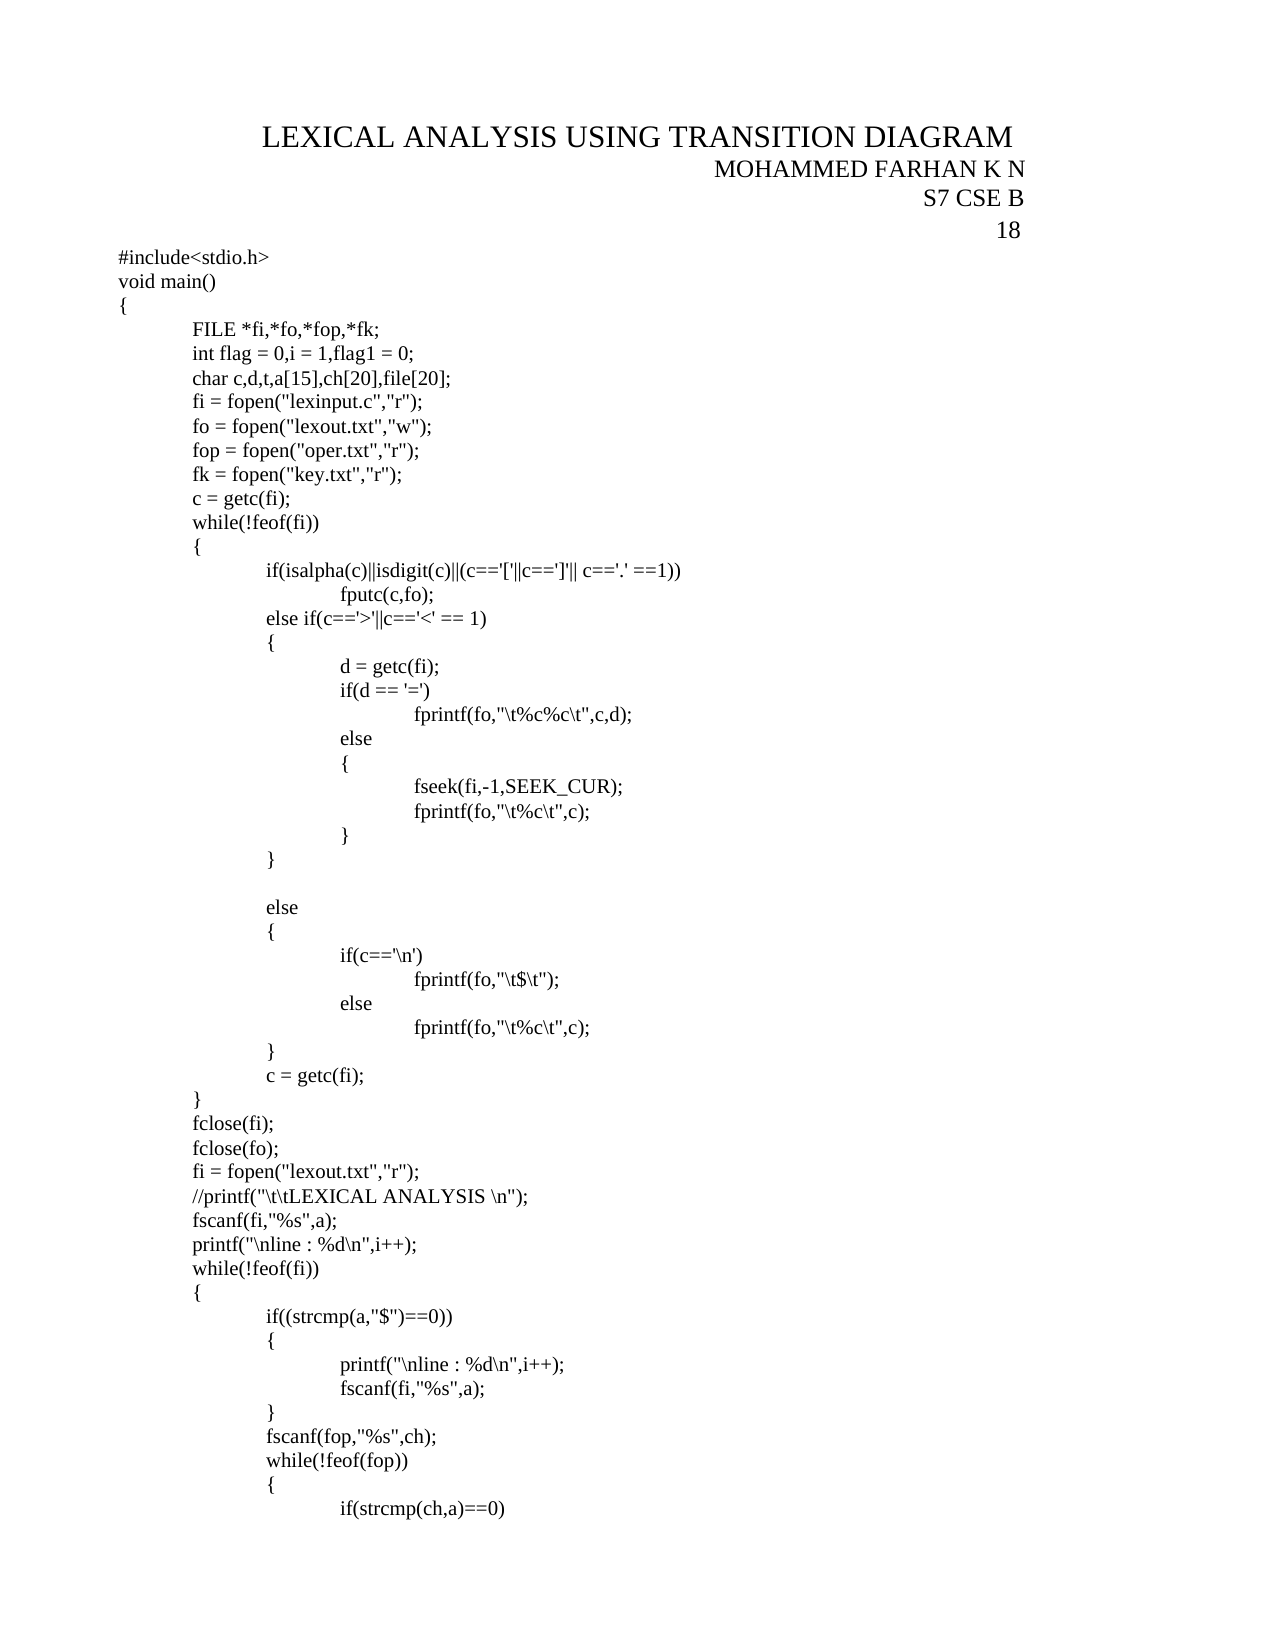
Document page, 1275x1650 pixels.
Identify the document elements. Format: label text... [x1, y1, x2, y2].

text if((strcmp(a,"$")==0)) [118, 1304, 1157, 1328]
text fo = fopen("lexout.txt","w"); [118, 413, 1157, 438]
text else [118, 895, 1157, 919]
text { [118, 534, 1157, 558]
text while(!feof(fi)) [118, 510, 1157, 534]
text fclose(fi); [118, 1111, 1157, 1135]
text fi = fopen("lexout.txt","r"); [118, 1159, 1157, 1183]
text { [118, 1280, 1157, 1304]
text { [118, 293, 1157, 317]
text S7 CSE B [118, 183, 1157, 212]
text fprintf(fo,"\t%c\t",c); [118, 1015, 1157, 1039]
text { [118, 1472, 1157, 1496]
text { [118, 630, 1157, 654]
text if(c=='\n') [118, 943, 1157, 967]
text int flag = 0,i = 1,flag1 = 0; [118, 341, 1157, 365]
text } [118, 1400, 1157, 1424]
text c = getc(fi); [118, 1063, 1157, 1087]
text fprintf(fo,"\t$\t"); [118, 967, 1157, 991]
text fscanf(fi,"%s",a); [118, 1376, 1157, 1400]
text fk = fopen("key.txt","r"); [118, 462, 1157, 486]
text } [118, 823, 1157, 847]
text MOHAMMED FARHAN K N [118, 154, 1157, 183]
text 18 [118, 212, 1157, 245]
text //printf("\t\tLEXICAL ANALYSIS \n"); [118, 1183, 1157, 1208]
text if(isalpha(c)||isdigit(c)||(c=='['||c==']'|| c=='.' ==1)) [118, 558, 1157, 582]
text char c,d,t,a[15],ch[20],file[20]; [118, 365, 1157, 389]
text { [118, 919, 1157, 943]
text } [118, 1039, 1157, 1063]
text fi = fopen("lexinput.c","r"); [118, 389, 1157, 413]
text while(!feof(fop)) [118, 1448, 1157, 1472]
text printf("\nline : %d\n",i++); [118, 1352, 1157, 1376]
text { [118, 1328, 1157, 1352]
text printf("\nline : %d\n",i++); [118, 1232, 1157, 1256]
text if(strcmp(ch,a)==0) [118, 1496, 1157, 1520]
text fprintf(fo,"\t%c%c\t",c,d); [118, 702, 1157, 726]
text while(!feof(fi)) [118, 1256, 1157, 1280]
text FILE *fi,*fo,*fop,*fk; [118, 317, 1157, 341]
text if(d == '=') [118, 678, 1157, 702]
text LEXICAL ANALYSIS USING TRANSITION DIAGRAM [118, 118, 1157, 154]
text else if(c=='>'||c=='<' == 1) [118, 606, 1157, 630]
text fscanf(fop,"%s",ch); [118, 1424, 1157, 1448]
text fputc(c,fo); [118, 582, 1157, 606]
text { [118, 750, 1157, 774]
text void main() [118, 269, 1157, 293]
text d = getc(fi); [118, 654, 1157, 678]
text fscanf(fi,"%s",a); [118, 1208, 1157, 1232]
text } [118, 847, 1157, 871]
text #include<stdio.h> [118, 245, 1157, 269]
text } [118, 1087, 1157, 1111]
text else [118, 726, 1157, 750]
text fop = fopen("oper.txt","r"); [118, 438, 1157, 462]
text fclose(fo); [118, 1135, 1157, 1159]
text fseek(fi,-1,SEEK_CUR); [118, 774, 1157, 798]
text fprintf(fo,"\t%c\t",c); [118, 798, 1157, 823]
text c = getc(fi); [118, 486, 1157, 510]
text else [118, 991, 1157, 1015]
